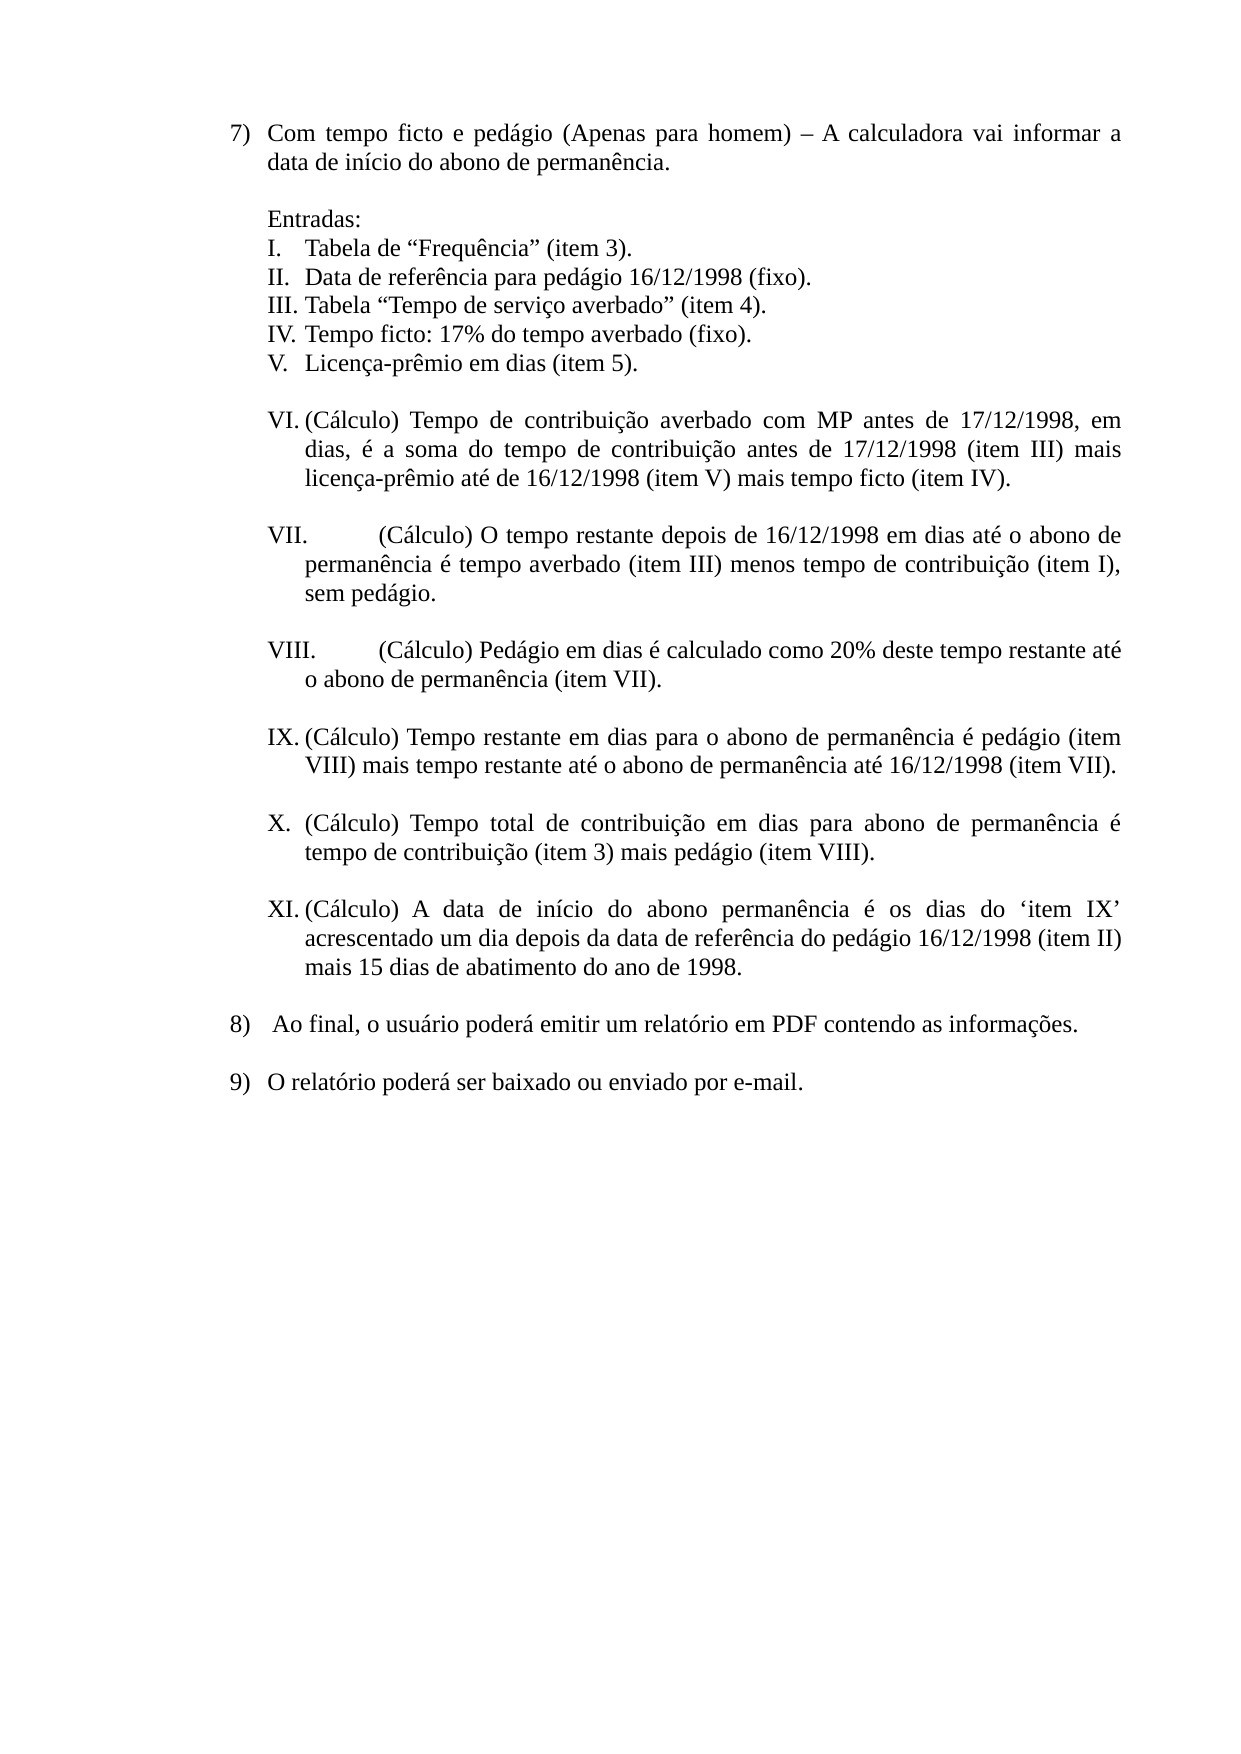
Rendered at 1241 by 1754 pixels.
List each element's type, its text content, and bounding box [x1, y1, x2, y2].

list (Cálculo) Pedágio em dias é calculado como 20% deste tempo restante até o abono de permanência (item VII). [267, 636, 1122, 693]
list Com tempo ficto e pedágio (Apenas para homem) – A calculadora vai informar a data de início do abono de permanência. [229, 118, 1122, 176]
list Tabela de “Frequência” (item 3). [267, 233, 1122, 262]
list (Cálculo) O tempo restante depois de 16/12/1998 em dias até o abono de permanência é tempo averbado (item III) menos tempo de contribuição (item I), sem pedágio. [267, 521, 1122, 607]
list (Cálculo) Tempo restante em dias para o abono de permanência é pedágio (item VIII) mais tempo restante até o abono de permanência até 16/12/1998 (item VII). [267, 722, 1122, 779]
list Entradas: [229, 204, 1122, 233]
list (Cálculo) Tempo de contribuição averbado com MP antes de 17/12/1998, em dias, é a soma do tempo de contribuição antes de 17/12/1998 (item III) mais licença-prêmio até de 16/12/1998 (item V) mais tempo ficto (item IV). [267, 406, 1122, 492]
list (Cálculo) A data de início do abono permanência é os dias do ‘item IX’ acrescentado um dia depois da data de referência do pedágio 16/12/1998 (item II) mais 15 dias de abatimento do ano de 1998. [267, 894, 1122, 981]
list Licença-prêmio em dias (item 5). [267, 348, 1122, 377]
list O relatório poderá ser baixado ou enviado por e-mail. [229, 1067, 1122, 1096]
list Data de referência para pedágio 16/12/1998 (fixo). [267, 262, 1122, 291]
list (Cálculo) Tempo total de contribuição em dias para abono de permanência é tempo de contribuição (item 3) mais pedágio (item VIII). [267, 808, 1122, 866]
list Tabela “Tempo de serviço averbado” (item 4). [267, 291, 1122, 319]
list Ao final, o usuário poderá emitir um relatório em PDF contendo as informações. [229, 1009, 1122, 1038]
list Tempo ficto: 17% do tempo averbado (fixo). [267, 319, 1122, 348]
